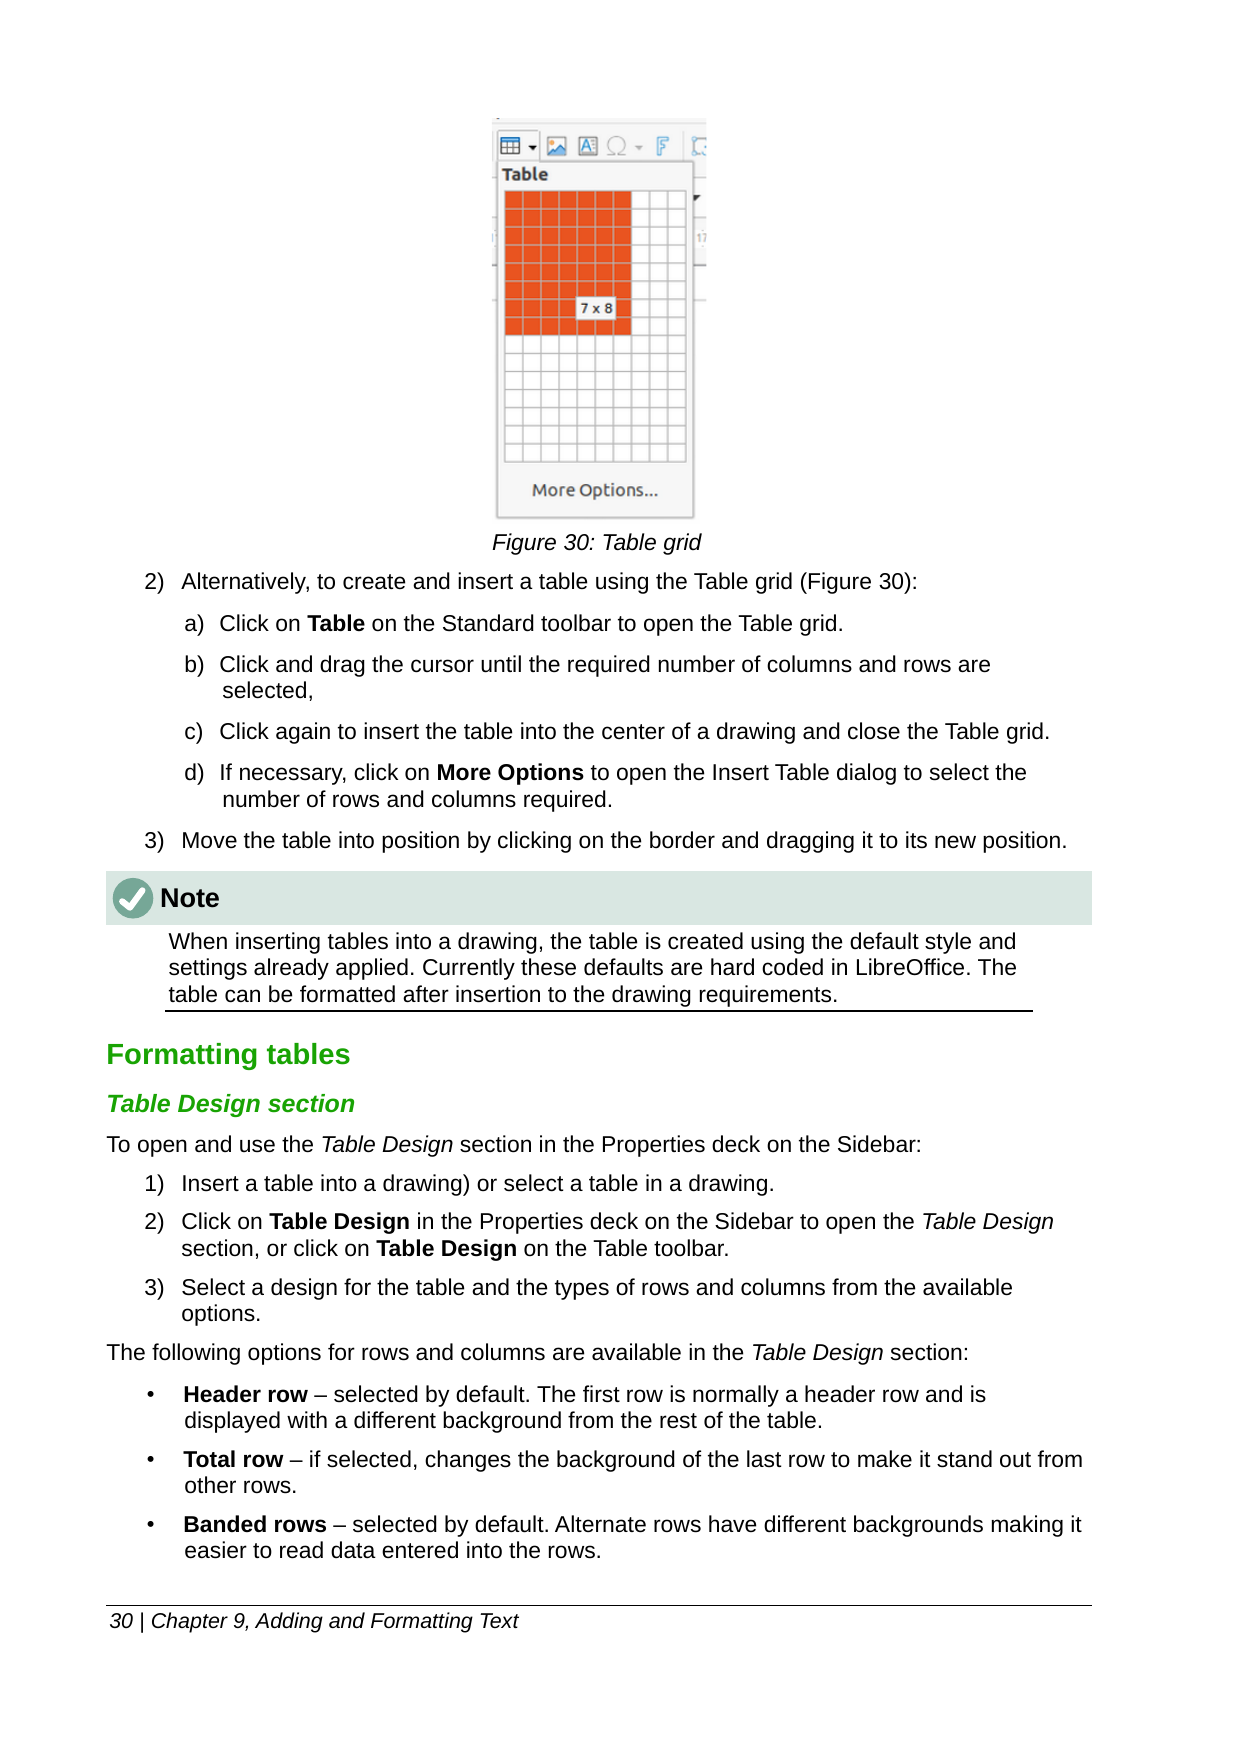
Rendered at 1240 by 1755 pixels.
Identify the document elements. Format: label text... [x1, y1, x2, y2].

list Click again to insert the table into the center of a drawing and close the Table grid. [181, 715, 1092, 747]
text Figure 30: Table grid [492, 530, 706, 556]
list Insert a table into a drawing) or select a table in a drawing. [164, 1169, 1092, 1196]
picture [491, 118, 707, 530]
list Click and drag the cursor until the required number of columns and rows are selected, [181, 648, 1092, 706]
text When inserting tables into a drawing, the table is created using the default style and settings already applied. Currently these defaults are hard coded in LibreOffice. The table can be formatted after insertion to the drawing requirements. [165, 925, 1033, 1010]
list Click on Table on the Standard toolbar to open the Table grid. [181, 607, 1092, 639]
list Total row – if selected, changes the background of the last row to make it stand out from other rows. [144, 1443, 1092, 1498]
subtitle Table Design section [106, 1089, 1092, 1118]
list Header row – selected by default. The first row is normally a header row and is displayed with a different background from the rest of the table. [144, 1378, 1092, 1433]
text The following options for rows and columns are available in the Table Design section: [106, 1339, 1092, 1365]
subtitle Note [106, 871, 1092, 925]
list Select a design for the table and the types of rows and columns from the available options. [164, 1273, 1092, 1326]
list Click on Table Design in the Properties deck on the Sidebar to open the Table Design section, or click on Table Design on the Table toolbar. [164, 1208, 1092, 1261]
list Move the table into position by clicking on the border and dragging it to its new position. [164, 827, 1092, 854]
list Banded rows – selected by default. Alternate rows have different backgrounds making it easier to read data entered into the rows. [144, 1508, 1092, 1567]
list Alternatively, to create and insert a table using the Table grid (Figure 30): [164, 568, 1092, 594]
text To open and use the Table Design section in the Properties deck on the Sidebar: [106, 1131, 1092, 1157]
subtitle Formatting tables [106, 1037, 1092, 1071]
list If necessary, click on More Options to open the Insert Table dialog to select the number of rows and columns required. [181, 756, 1092, 815]
